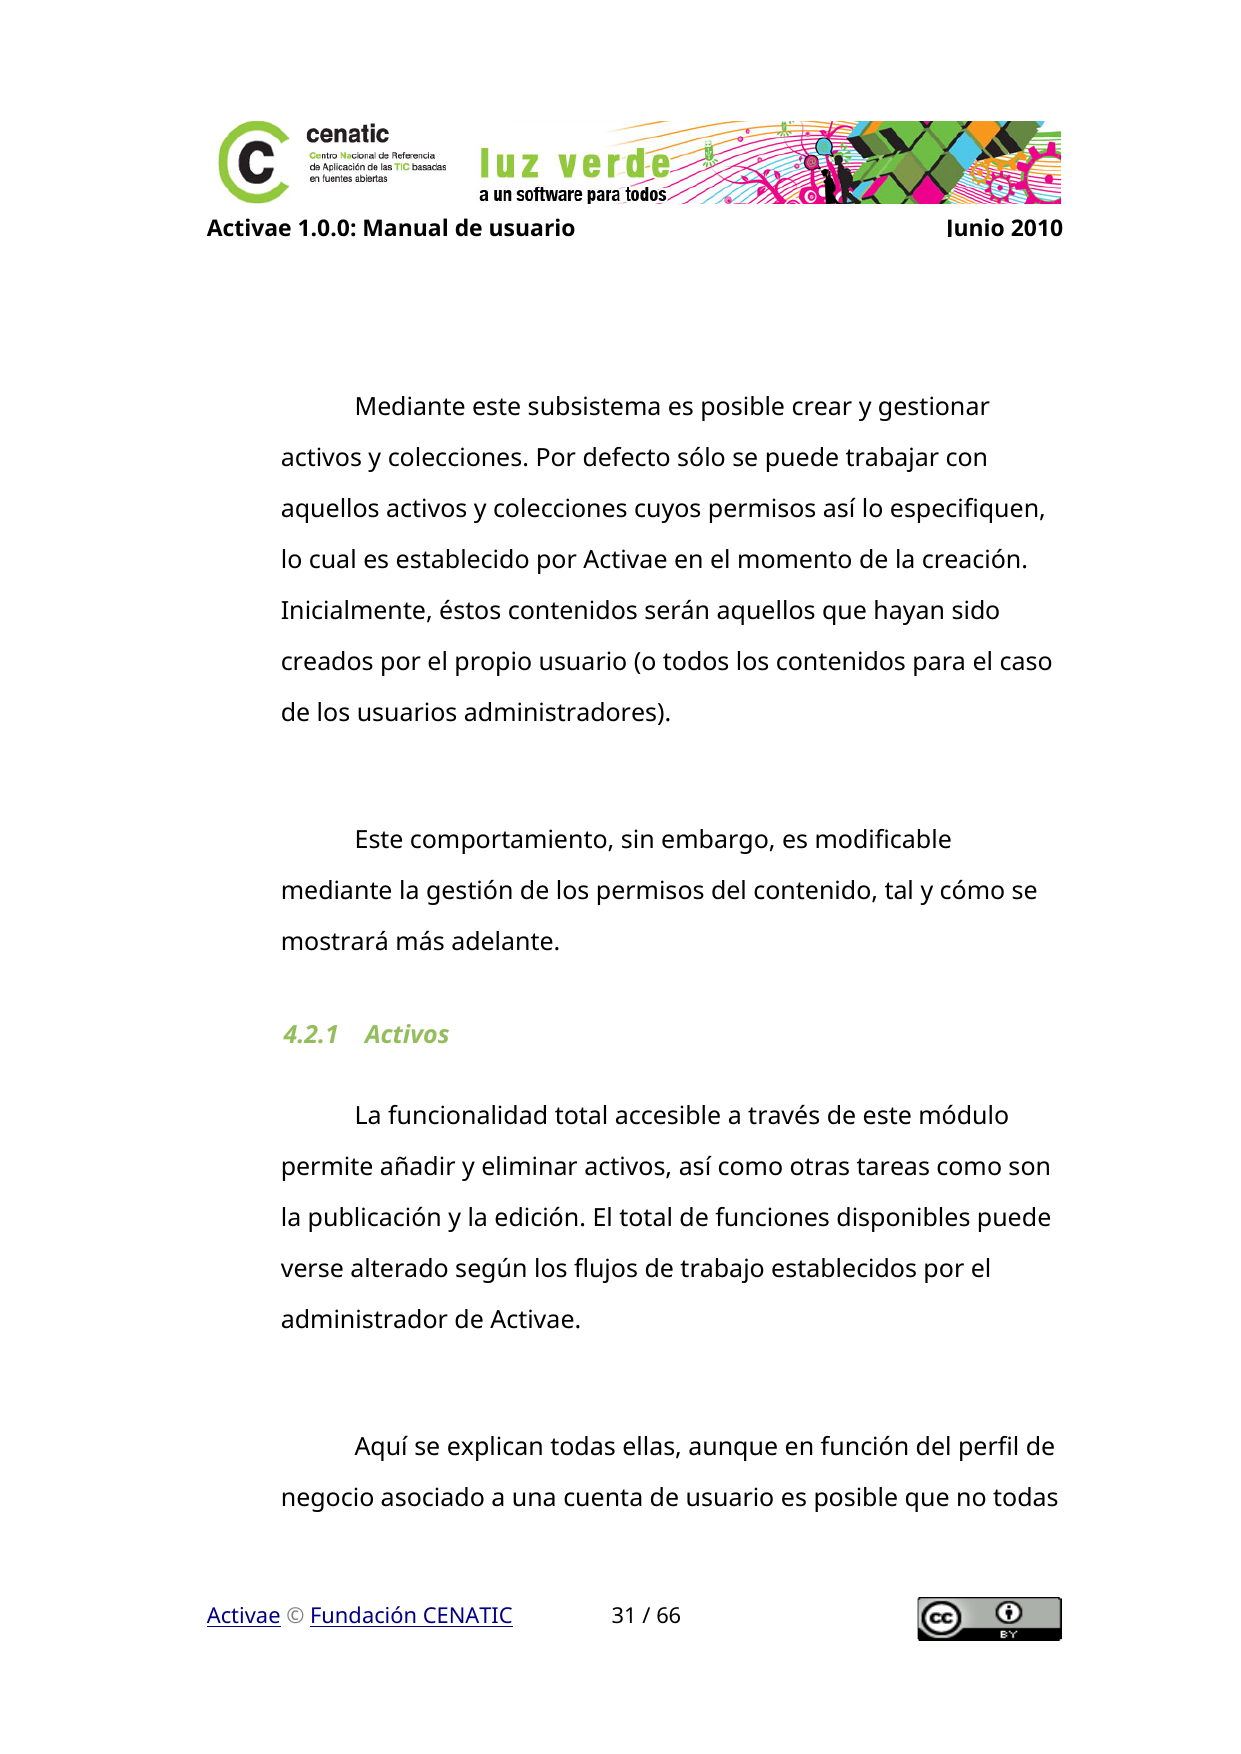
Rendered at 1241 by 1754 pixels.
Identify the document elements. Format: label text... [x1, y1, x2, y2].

text La funcionalidad total accesible a través de este módulo permite añadir y eliminar activos, así como otras tareas como son la publicación y la edición. El total de funciones disponibles puede verse alterado según los flujos de trabajo establecidos por el administrador de Activae. [281, 1097, 1063, 1336]
text Este comportamiento, sin embargo, es modificable mediante la gestión de los permisos del contenido, tal y cómo se mostrará más adelante. [281, 822, 1063, 958]
text Aquí se explican todas ellas, aunque en función del perfil de negocio asociado a una cuenta de usuario es posible que no todas [281, 1428, 1063, 1514]
picture [211, 121, 1061, 204]
picture [917, 1597, 1062, 1641]
subtitle Activos [207, 1017, 1063, 1051]
text Mediante este subsistema es posible crear y gestionar activos y colecciones. Por defecto sólo se puede trabajar con aquellos activos y colecciones cuyos permisos así lo especifiquen, lo cual es establecido por Activae en el momento de la creación. Inicialmente, éstos contenidos serán aquellos que hayan sido creados por el propio usuario (o todos los contenidos para el caso de los usuarios administradores). [281, 388, 1063, 729]
